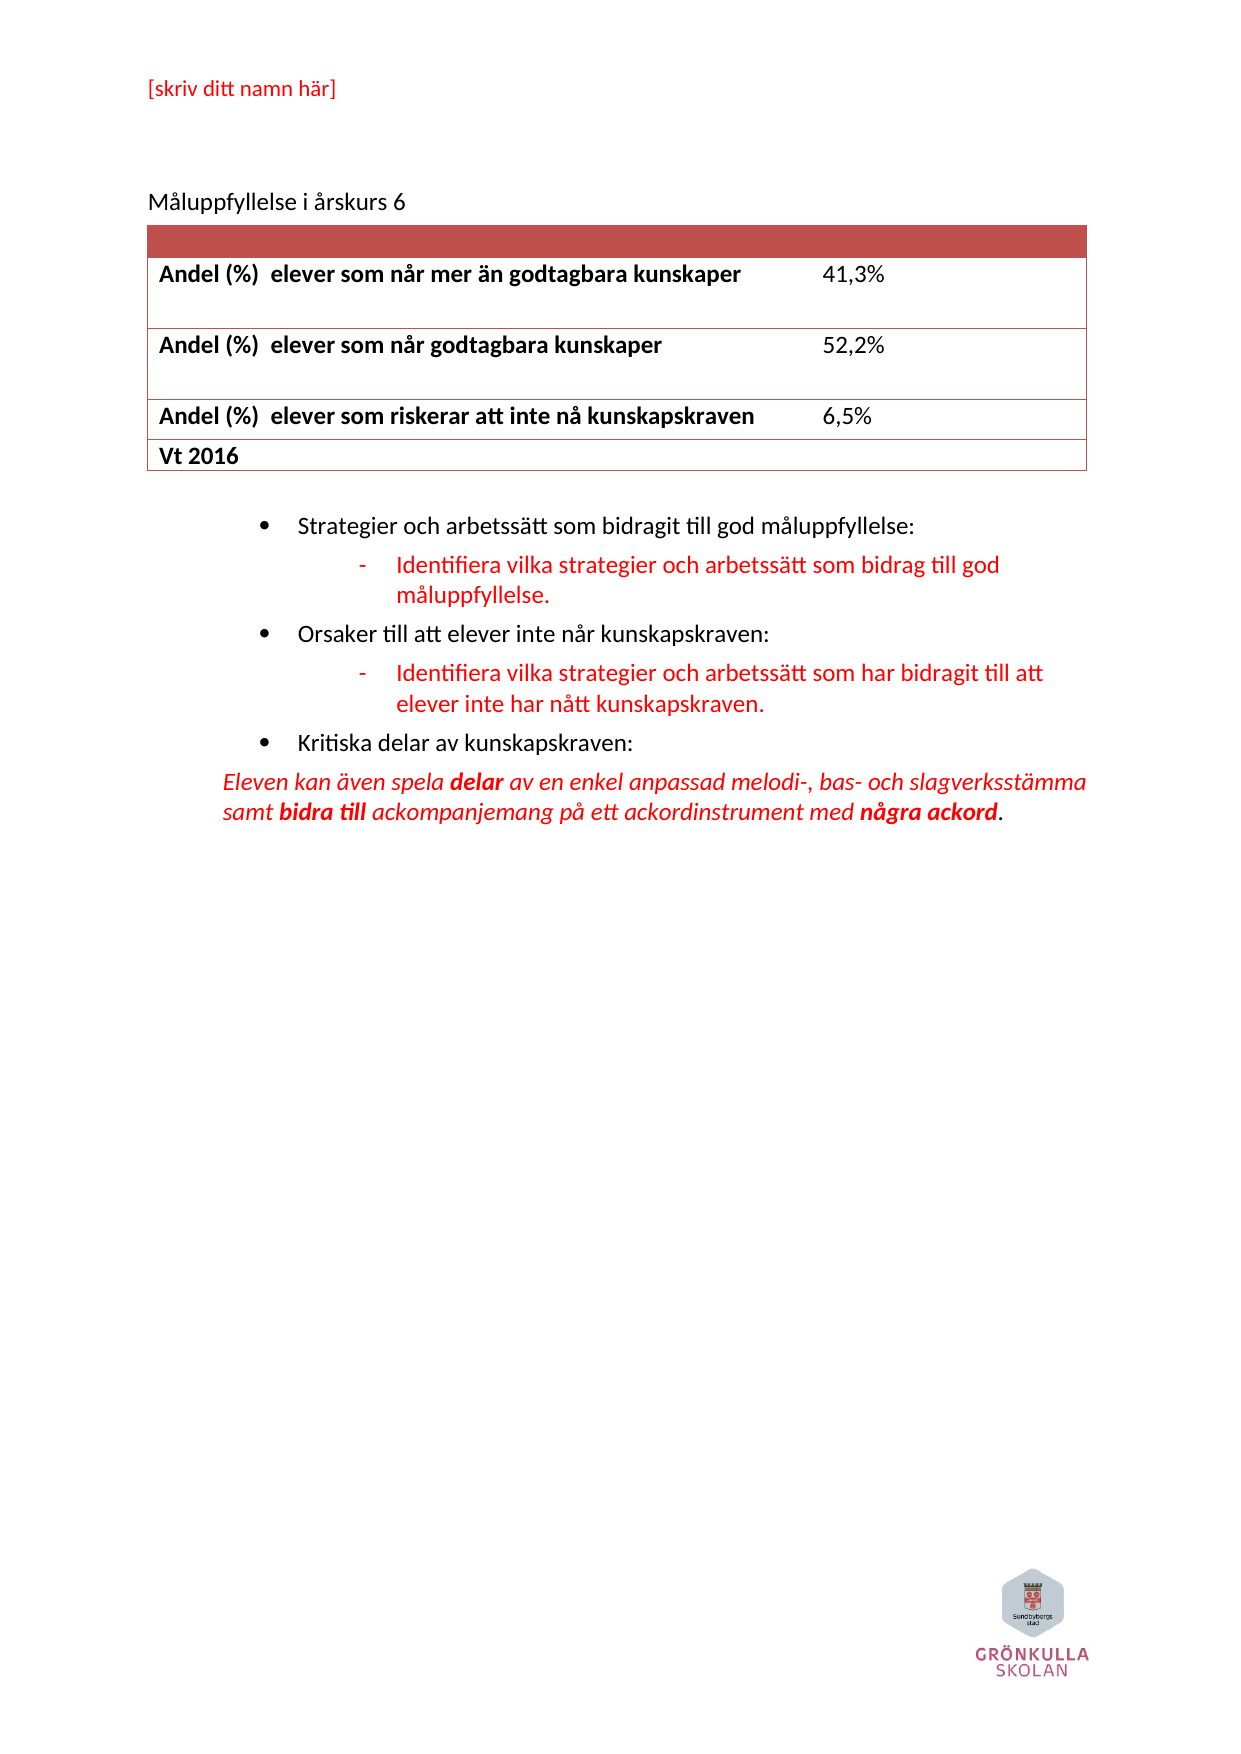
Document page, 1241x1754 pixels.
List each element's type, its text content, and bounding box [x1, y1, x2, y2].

list Identifiera vilka strategier och arbetssätt som har bidragit till att elever inte har nått kunskapskraven. [358, 657, 1093, 718]
table_header [811, 226, 1086, 257]
table_cell Vt 2016 [148, 440, 811, 470]
table_cell Andel (%) elever som når godtagbara kunskaper [148, 329, 811, 399]
table_cell [811, 440, 1086, 470]
text Eleven kan även spela delar av en enkel anpassad melodi-, bas- och slagverksstämma samt bidra till ackompanjemang på ett ackordinstrument med några ackord. [223, 766, 1093, 827]
list Identifiera vilka strategier och arbetssätt som bidrag till god måluppfyllelse. [358, 549, 1093, 610]
table_header [148, 226, 811, 257]
list Orsaker till att elever inte når kunskapskraven: [260, 618, 1093, 649]
table_cell 41,3% [811, 258, 1086, 328]
table_cell Andel (%) elever som når mer än godtagbara kunskaper [148, 258, 811, 328]
list Kritiska delar av kunskapskraven: [260, 727, 1093, 757]
table_cell Andel (%) elever som riskerar att inte nå kunskapskraven [148, 400, 811, 439]
text Måluppfyllelse i årskurs 6 [148, 186, 1093, 217]
list Strategier och arbetssätt som bidragit till god måluppfyllelse: [260, 510, 1093, 541]
table_cell 52,2% [811, 329, 1086, 399]
table_cell 6,5% [811, 400, 1086, 439]
